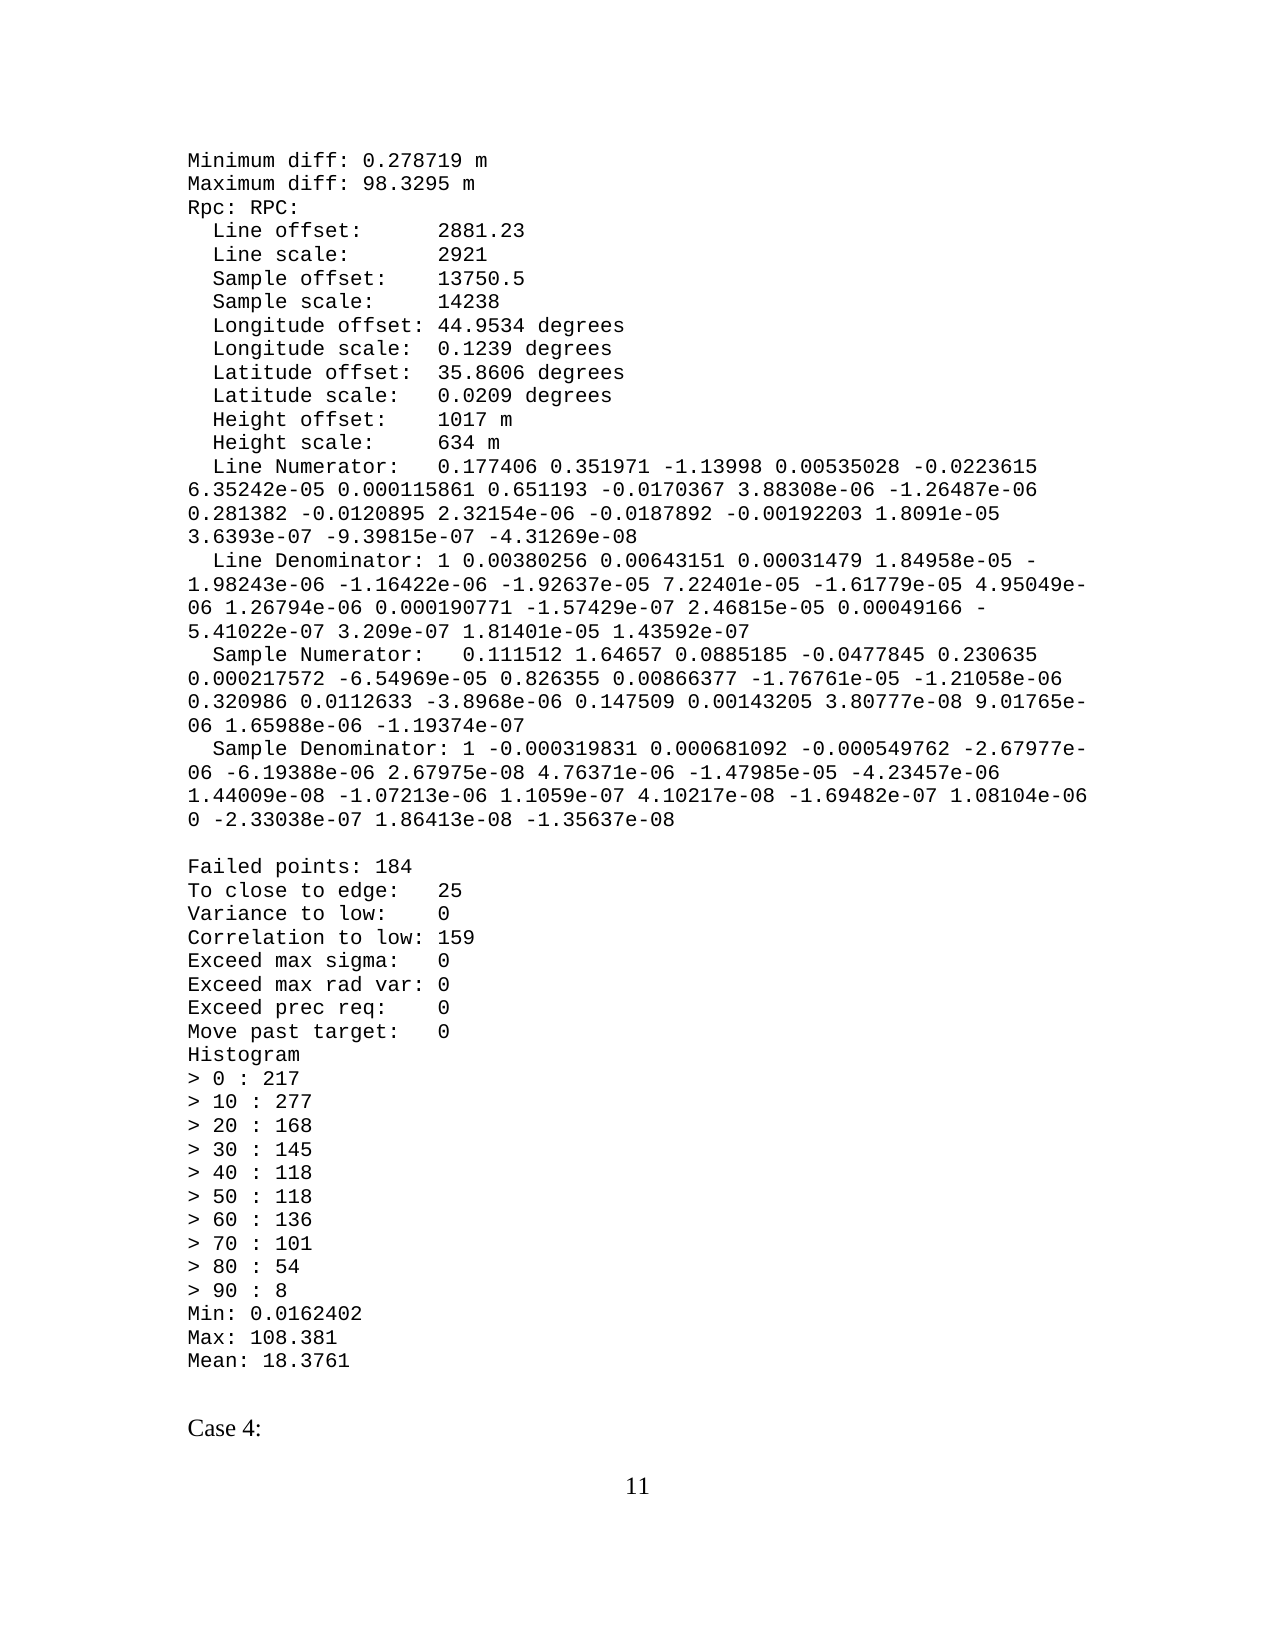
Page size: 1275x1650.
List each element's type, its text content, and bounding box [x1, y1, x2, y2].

text Move past target: 0 [187, 1021, 1087, 1044]
text To close to edge: 25 [187, 880, 1087, 903]
text Histogram [187, 1044, 1087, 1068]
text > 60 : 136 [187, 1209, 1087, 1233]
text > 40 : 118 [187, 1162, 1087, 1186]
text Exceed prec req: 0 [187, 997, 1087, 1021]
text Latitude scale: 0.0209 degrees [187, 385, 1087, 409]
text Rpc: RPC: [187, 197, 1087, 221]
text Exceed max rad var: 0 [187, 974, 1087, 997]
text > 30 : 145 [187, 1139, 1087, 1162]
text Line Denominator: 1 0.00380256 0.00643151 0.00031479 1.84958e-05 -1.98243e-06 -1.16422e-06 -1.92637e-05 7.22401e-05 -1.61779e-05 4.95049e-06 1.26794e-06 0.000190771 -1.57429e-07 2.46815e-05 0.00049166 -5.41022e-07 3.209e-07 1.81401e-05 1.43592e-07 [187, 550, 1087, 644]
text > 50 : 118 [187, 1186, 1087, 1209]
text Line offset: 2881.23 [187, 221, 1087, 244]
text Mean: 18.3761 [187, 1351, 1087, 1374]
text Sample scale: 14238 [187, 291, 1087, 315]
text Latitude offset: 35.8606 degrees [187, 362, 1087, 385]
text Exceed max sigma: 0 [187, 950, 1087, 974]
text > 0 : 217 [187, 1068, 1087, 1092]
text Longitude scale: 0.1239 degrees [187, 338, 1087, 362]
text Height offset: 1017 m [187, 409, 1087, 432]
text > 10 : 277 [187, 1092, 1087, 1115]
text Line scale: 2921 [187, 244, 1087, 268]
text Maximum diff: 98.3295 m [187, 173, 1087, 197]
text > 90 : 8 [187, 1280, 1087, 1303]
text > 20 : 168 [187, 1115, 1087, 1139]
text Sample offset: 13750.5 [187, 268, 1087, 291]
text Case 4: [187, 1414, 1087, 1442]
text Variance to low: 0 [187, 903, 1087, 927]
text Failed points: 184 [187, 856, 1087, 880]
text Line Numerator: 0.177406 0.351971 -1.13998 0.00535028 -0.0223615 6.35242e-05 0.000115861 0.651193 -0.0170367 3.88308e-06 -1.26487e-06 0.281382 -0.0120895 2.32154e-06 -0.0187892 -0.00192203 1.8091e-05 3.6393e-07 -9.39815e-07 -4.31269e-08 [187, 456, 1087, 550]
text > 70 : 101 [187, 1233, 1087, 1256]
text Minimum diff: 0.278719 m [187, 150, 1087, 173]
text > 80 : 54 [187, 1256, 1087, 1280]
text Height scale: 634 m [187, 432, 1087, 456]
text Max: 108.381 [187, 1327, 1087, 1351]
text Longitude offset: 44.9534 degrees [187, 315, 1087, 338]
text Sample Numerator: 0.111512 1.64657 0.0885185 -0.0477845 0.230635 0.000217572 -6.54969e-05 0.826355 0.00866377 -1.76761e-05 -1.21058e-06 0.320986 0.0112633 -3.8968e-06 0.147509 0.00143205 3.80777e-08 9.01765e-06 1.65988e-06 -1.19374e-07 [187, 644, 1087, 738]
text Sample Denominator: 1 -0.000319831 0.000681092 -0.000549762 -2.67977e-06 -6.19388e-06 2.67975e-08 4.76371e-06 -1.47985e-05 -4.23457e-06 1.44009e-08 -1.07213e-06 1.1059e-07 4.10217e-08 -1.69482e-07 1.08104e-06 0 -2.33038e-07 1.86413e-08 -1.35637e-08 [187, 738, 1087, 833]
text Min: 0.0162402 [187, 1303, 1087, 1327]
text Correlation to low: 159 [187, 927, 1087, 950]
